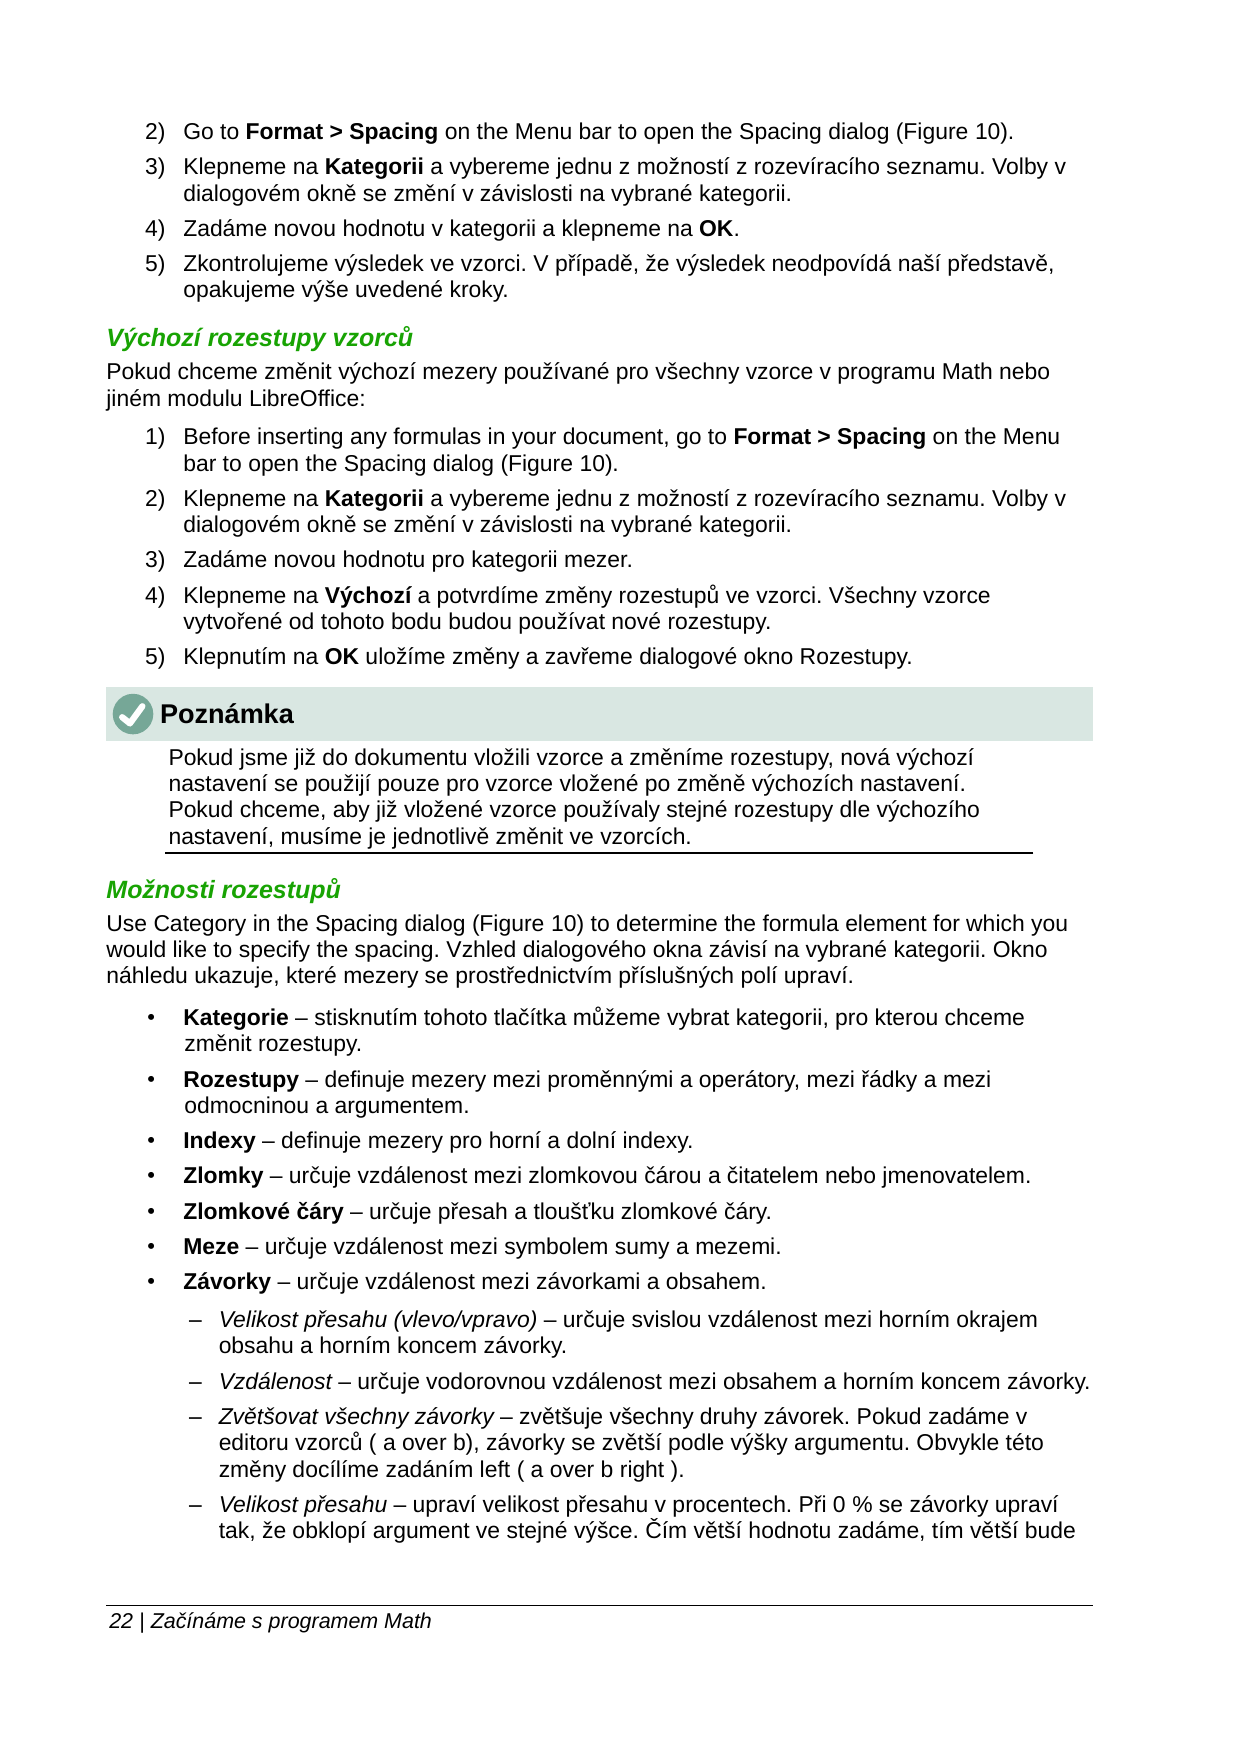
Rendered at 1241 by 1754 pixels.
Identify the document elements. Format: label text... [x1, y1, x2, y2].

list Klepneme na Kategorii a vybereme jednu z možností z rozevíracího seznamu. Volby v dialogovém okně se změní v závislosti na vybrané kategorii. [165, 485, 1093, 538]
list Klepneme na Výchozí a potvrdíme změny rozestupů ve vzorci. Všechny vzorce vytvořené od tohoto bodu budou používat nové rozestupy. [165, 582, 1093, 634]
text Use Category in the Spacing dialog (Figure 10) to determine the formula element for which you would like to specify the spacing. Vzhled dialogového okna závisí na vybrané kategorii. Okno náhledu ukazuje, které mezery se prostřednictvím příslušných polí upraví. [106, 909, 1093, 989]
list Klepneme na Kategorii a vybereme jednu z možností z rozevíracího seznamu. Volby v dialogovém okně se změní v závislosti na vybrané kategorii. [165, 153, 1093, 206]
list Velikost přesahu – upraví velikost přesahu v procentech. Při 0 % se závorky upraví tak, že obklopí argument ve stejné výšce. Čím větší hodnotu zadáme, tím větší bude [189, 1491, 1093, 1543]
subtitle Výchozí rozestupy vzorců [106, 323, 1093, 352]
text Pokud jsme již do dokumentu vložili vzorce a změníme rozestupy, nová výchozí nastavení se použijí pouze pro vzorce vložené po změně výchozích nastavení. Pokud chceme, aby již vložené vzorce používaly stejné rozestupy dle výchozího nastavení, musíme je jednotlivě změnit ve vzorcích. [165, 741, 1033, 852]
list Vzdálenost – určuje vodorovnou vzdálenost mezi obsahem a horním koncem závorky. [189, 1368, 1093, 1394]
list Zkontrolujeme výsledek ve vzorci. V případě, že výsledek neodpovídá naší představě, opakujeme výše uvedené kroky. [165, 250, 1093, 303]
list Zadáme novou hodnotu pro kategorii mezer. [165, 546, 1093, 573]
list Zlomky – určuje vzdálenost mezi zlomkovou čárou a čitatelem nebo jmenovatelem. [144, 1159, 1093, 1189]
text Pokud chceme změnit výchozí mezery používané pro všechny vzorce v programu Math nebo jiném modulu LibreOffice: [106, 358, 1093, 411]
list Zlomkové čáry – určuje přesah a tloušťku zlomkové čáry. [144, 1195, 1093, 1224]
list Go to Format > Spacing on the Menu bar to open the Spacing dialog (Figure 10). [165, 118, 1093, 144]
list Indexy – definuje mezery pro horní a dolní indexy. [144, 1124, 1093, 1153]
list Klepnutím na OK uložíme změny a zavřeme dialogové okno Rozestupy. [165, 643, 1093, 669]
list Závorky – určuje vzdálenost mezi závorkami a obsahem. [144, 1265, 1093, 1297]
subtitle Poznámka [106, 687, 1093, 741]
subtitle Možnosti rozestupů [106, 875, 1093, 904]
list Rozestupy – definuje mezery mezi proměnnými a operátory, mezi řádky a mezi odmocninou a argumentem. [144, 1063, 1093, 1118]
list Zadáme novou hodnotu v kategorii a klepneme na OK. [165, 215, 1093, 241]
list Zvětšovat všechny závorky – zvětšuje všechny druhy závorek. Pokud zadáme v editoru vzorců ( a over b), závorky se zvětší podle výšky argumentu. Obvykle této změny docílíme zadáním left ( a over b right ). [189, 1403, 1093, 1482]
list Velikost přesahu (vlevo/vpravo) – určuje svislou vzdálenost mezi horním okrajem obsahu a horním koncem závorky. [189, 1306, 1093, 1359]
list Meze – určuje vzdálenost mezi symbolem sumy a mezemi. [144, 1230, 1093, 1259]
list Kategorie – stisknutím tohoto tlačítka můžeme vybrat kategorii, pro kterou chceme změnit rozestupy. [144, 1001, 1093, 1057]
list Before inserting any formulas in your document, go to Format > Spacing on the Menu bar to open the Spacing dialog (Figure 10). [165, 423, 1093, 476]
